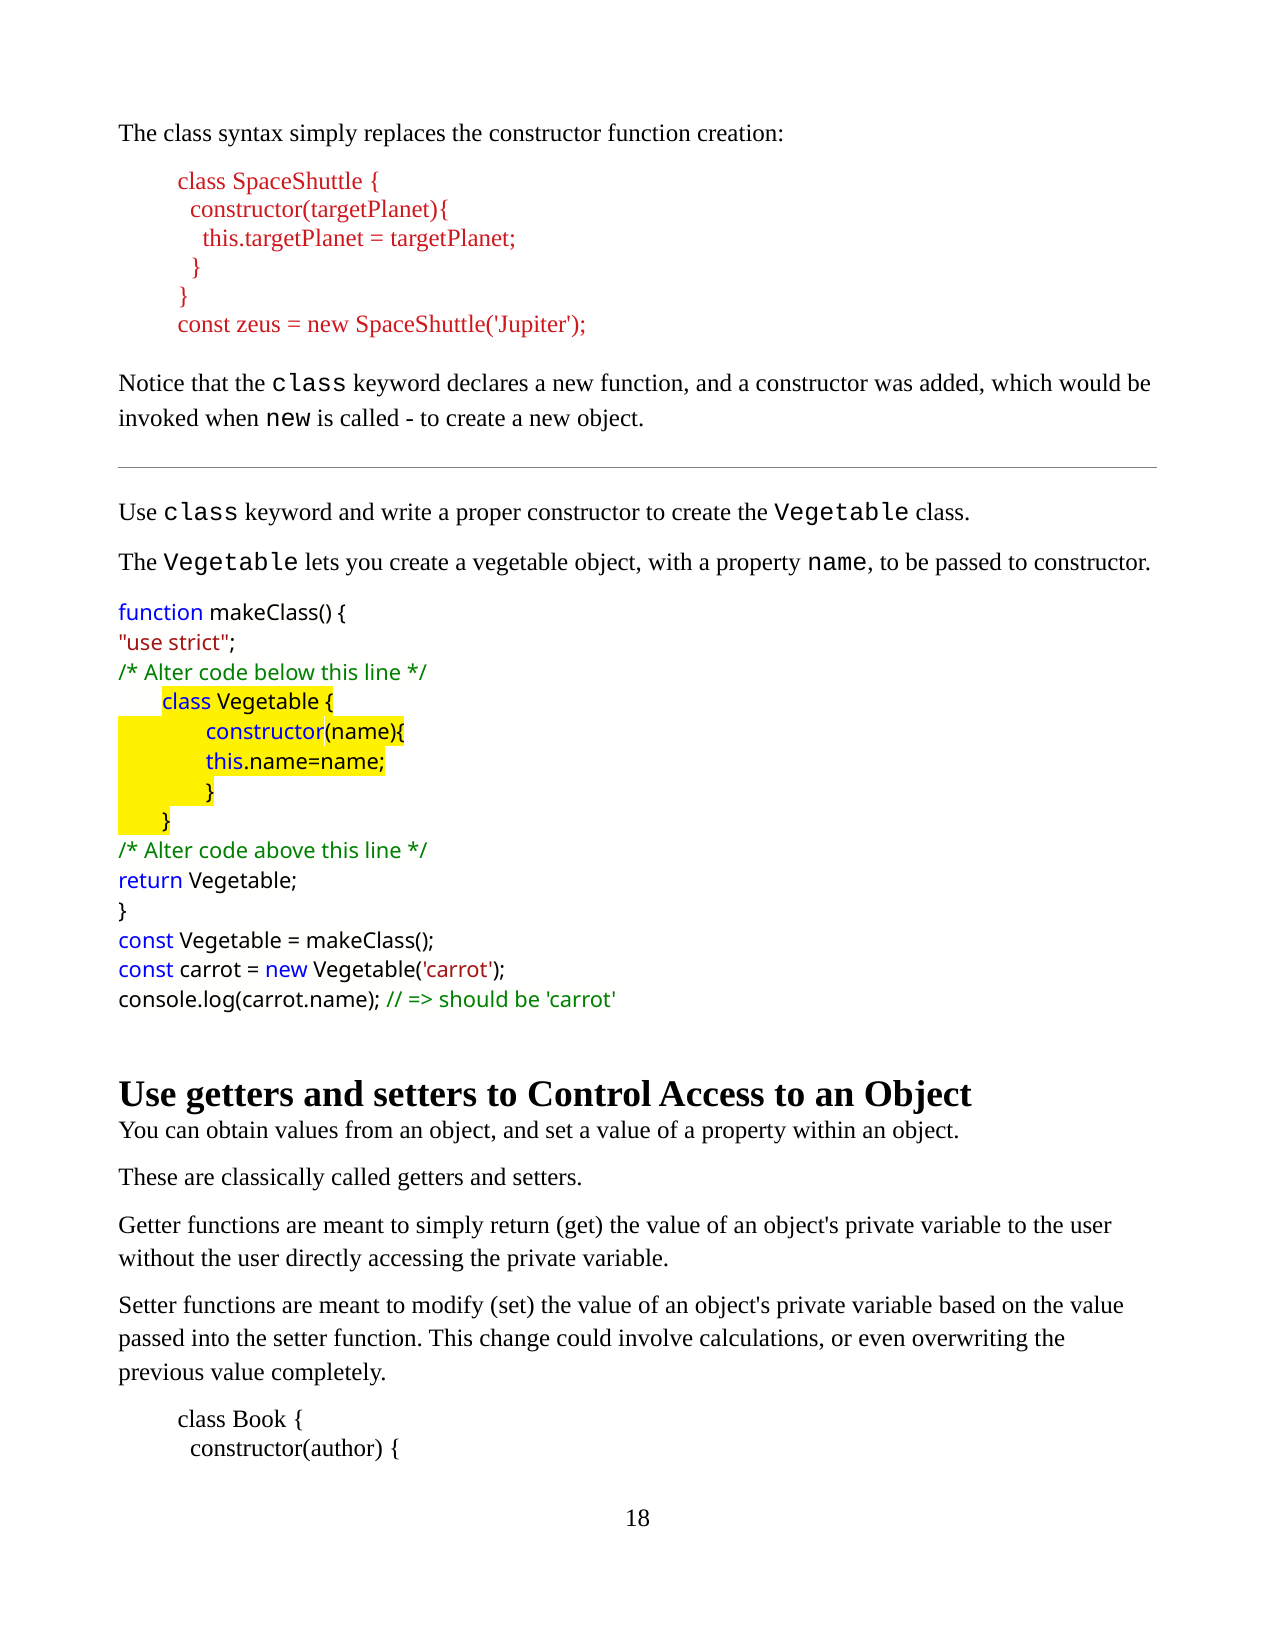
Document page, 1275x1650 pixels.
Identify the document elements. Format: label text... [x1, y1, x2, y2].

text "use strict"; [118, 627, 1157, 657]
text Use class keyword and write a proper constructor to create the Vegetable class. [118, 497, 1157, 528]
text Setter functions are meant to modify (set) the value of an object's private variable based on the value passed into the setter function. This change could involve calculations, or even overwriting the previous value completely. [118, 1291, 1157, 1385]
subtitle Use getters and setters to Control Access to an Object [118, 1072, 1157, 1115]
text const Vegetable = makeClass(); [118, 925, 1157, 954]
text The class syntax simply replaces the constructor function creation: [118, 118, 1157, 147]
text These are classically called getters and setters. [118, 1162, 1157, 1191]
text function makeClass() { [118, 597, 1157, 627]
text /* Alter code below this line */ [118, 657, 1157, 686]
text /* Alter code above this line */ [118, 835, 1157, 865]
text class Book { constructor(author) { [177, 1404, 1098, 1462]
text Getter functions are meant to simply return (get) the value of an object's private variable to the user without the user directly accessing the private variable. [118, 1210, 1157, 1272]
text const carrot = new Vegetable('carrot'); [118, 954, 1157, 984]
text } [118, 776, 1157, 806]
text The Vegetable lets you create a vegetable object, with a property name, to be passed to constructor. [118, 547, 1157, 578]
text return Vegetable; [118, 865, 1157, 895]
text class SpaceShuttle { constructor(targetPlanet){ this.targetPlanet = targetPlanet; } } const zeus = new SpaceShuttle('Jupiter'); [177, 166, 1098, 338]
text console.log(carrot.name); // => should be 'carrot' [118, 984, 1157, 1014]
text Notice that the class keyword declares a new function, and a constructor was added, which would be invoked when new is called - to create a new object. [118, 368, 1157, 434]
text } [118, 895, 1157, 925]
text } [118, 806, 1157, 835]
text this.name=name; [118, 746, 1157, 776]
text constructor(name){ [118, 716, 1157, 746]
text class Vegetable { [118, 686, 1157, 716]
text You can obtain values from an object, and set a value of a property within an object. [118, 1115, 1157, 1143]
